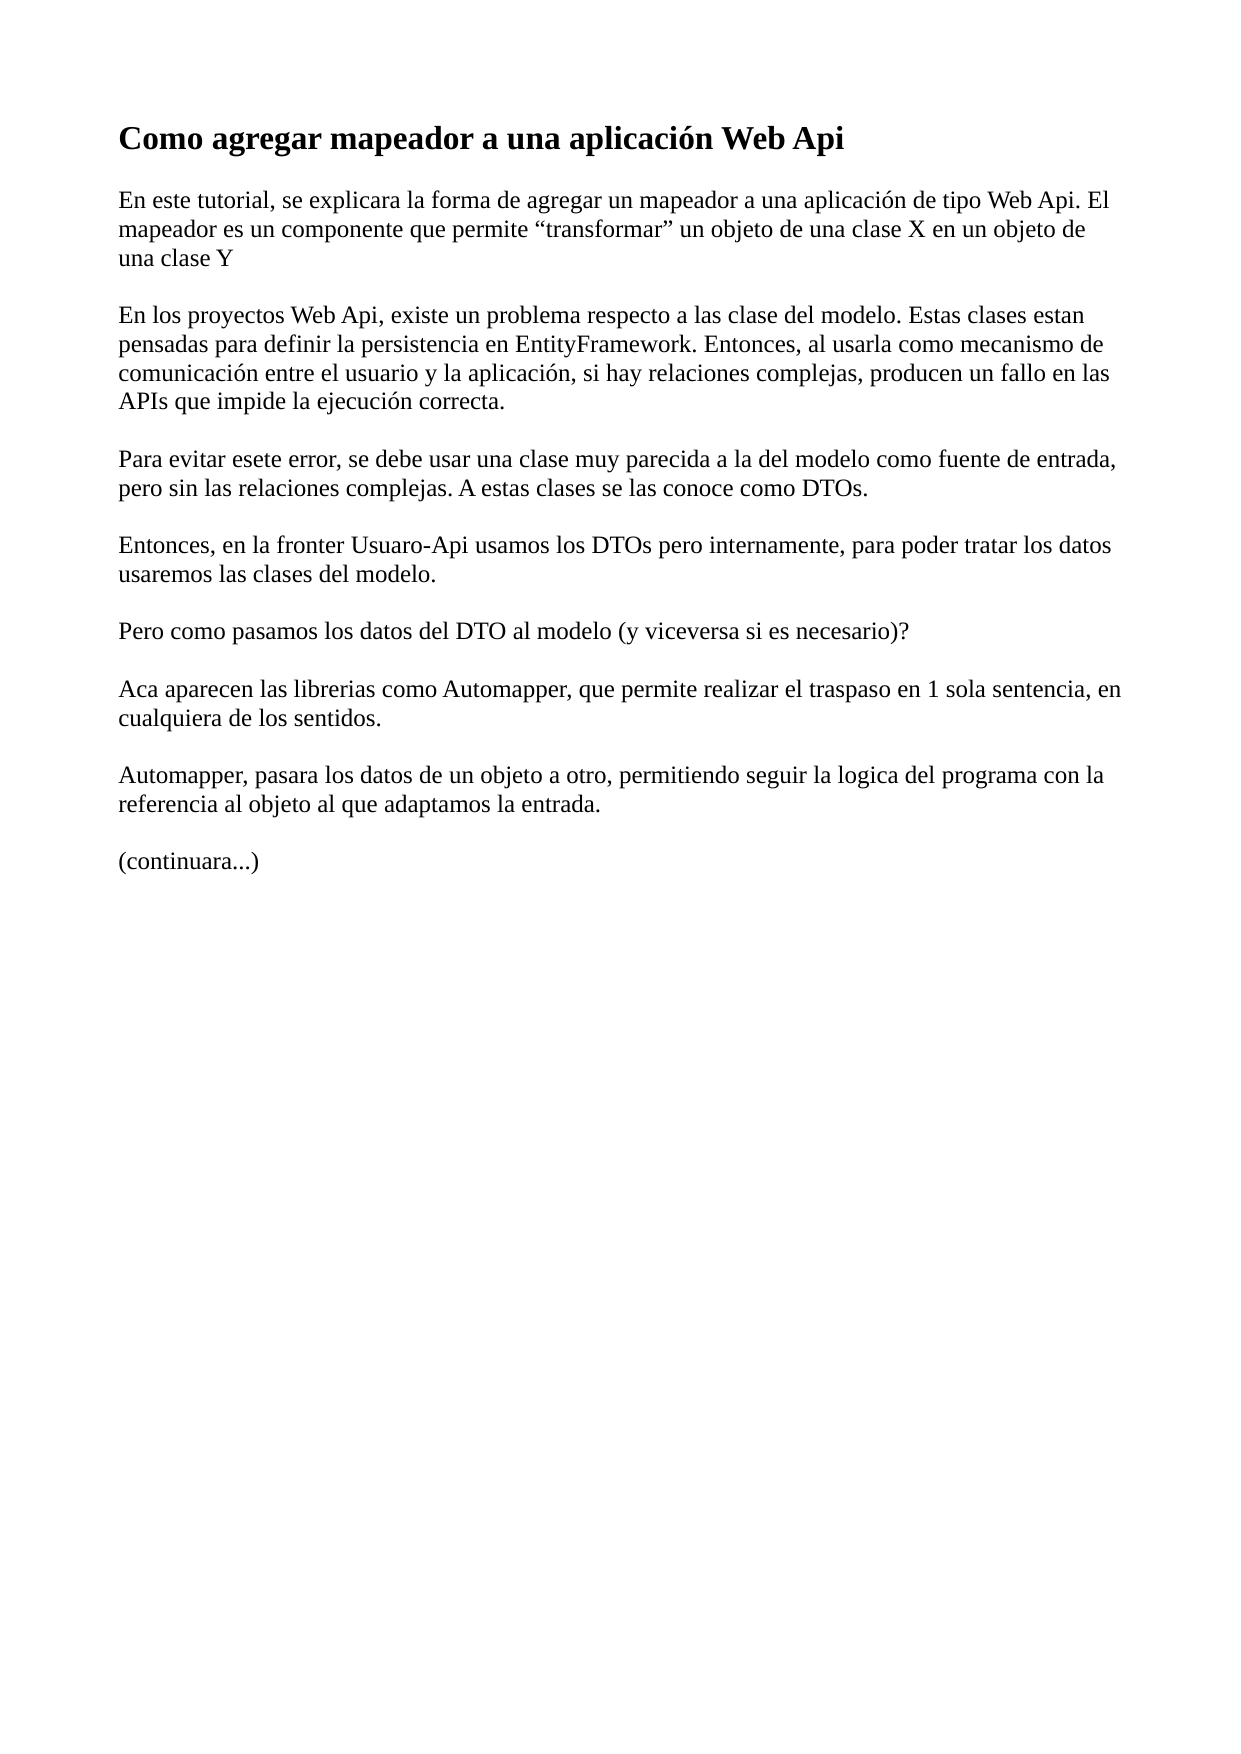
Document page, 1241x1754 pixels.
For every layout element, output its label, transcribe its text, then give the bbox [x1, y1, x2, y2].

text Para evitar esete error, se debe usar una clase muy parecida a la del modelo como fuente de entrada, pero sin las relaciones complejas. A estas clases se las conoce como DTOs. [118, 444, 1122, 501]
text Entonces, en la fronter Usuaro-Api usamos los DTOs pero internamente, para poder tratar los datos usaremos las clases del modelo. [118, 530, 1122, 588]
text Automapper, pasara los datos de un objeto a otro, permitiendo seguir la logica del programa con la referencia al objeto al que adaptamos la entrada. [118, 760, 1122, 818]
text En este tutorial, se explicara la forma de agregar un mapeador a una aplicación de tipo Web Api. El mapeador es un componente que permite “transformar” un objeto de una clase X en un objeto de una clase Y [118, 185, 1122, 271]
text Pero como pasamos los datos del DTO al modelo (y viceversa si es necesario)? [118, 616, 1122, 645]
text Aca aparecen las librerias como Automapper, que permite realizar el traspaso en 1 sola sentencia, en cualquiera de los sentidos. [118, 674, 1122, 731]
text Como agregar mapeador a una aplicación Web Api [118, 118, 1122, 156]
text (continuara...) [118, 846, 1122, 875]
text En los proyectos Web Api, existe un problema respecto a las clase del modelo. Estas clases estan pensadas para definir la persistencia en EntityFramework. Entonces, al usarla como mecanismo de comunicación entre el usuario y la aplicación, si hay relaciones complejas, producen un fallo en las APIs que impide la ejecución correcta. [118, 300, 1122, 415]
